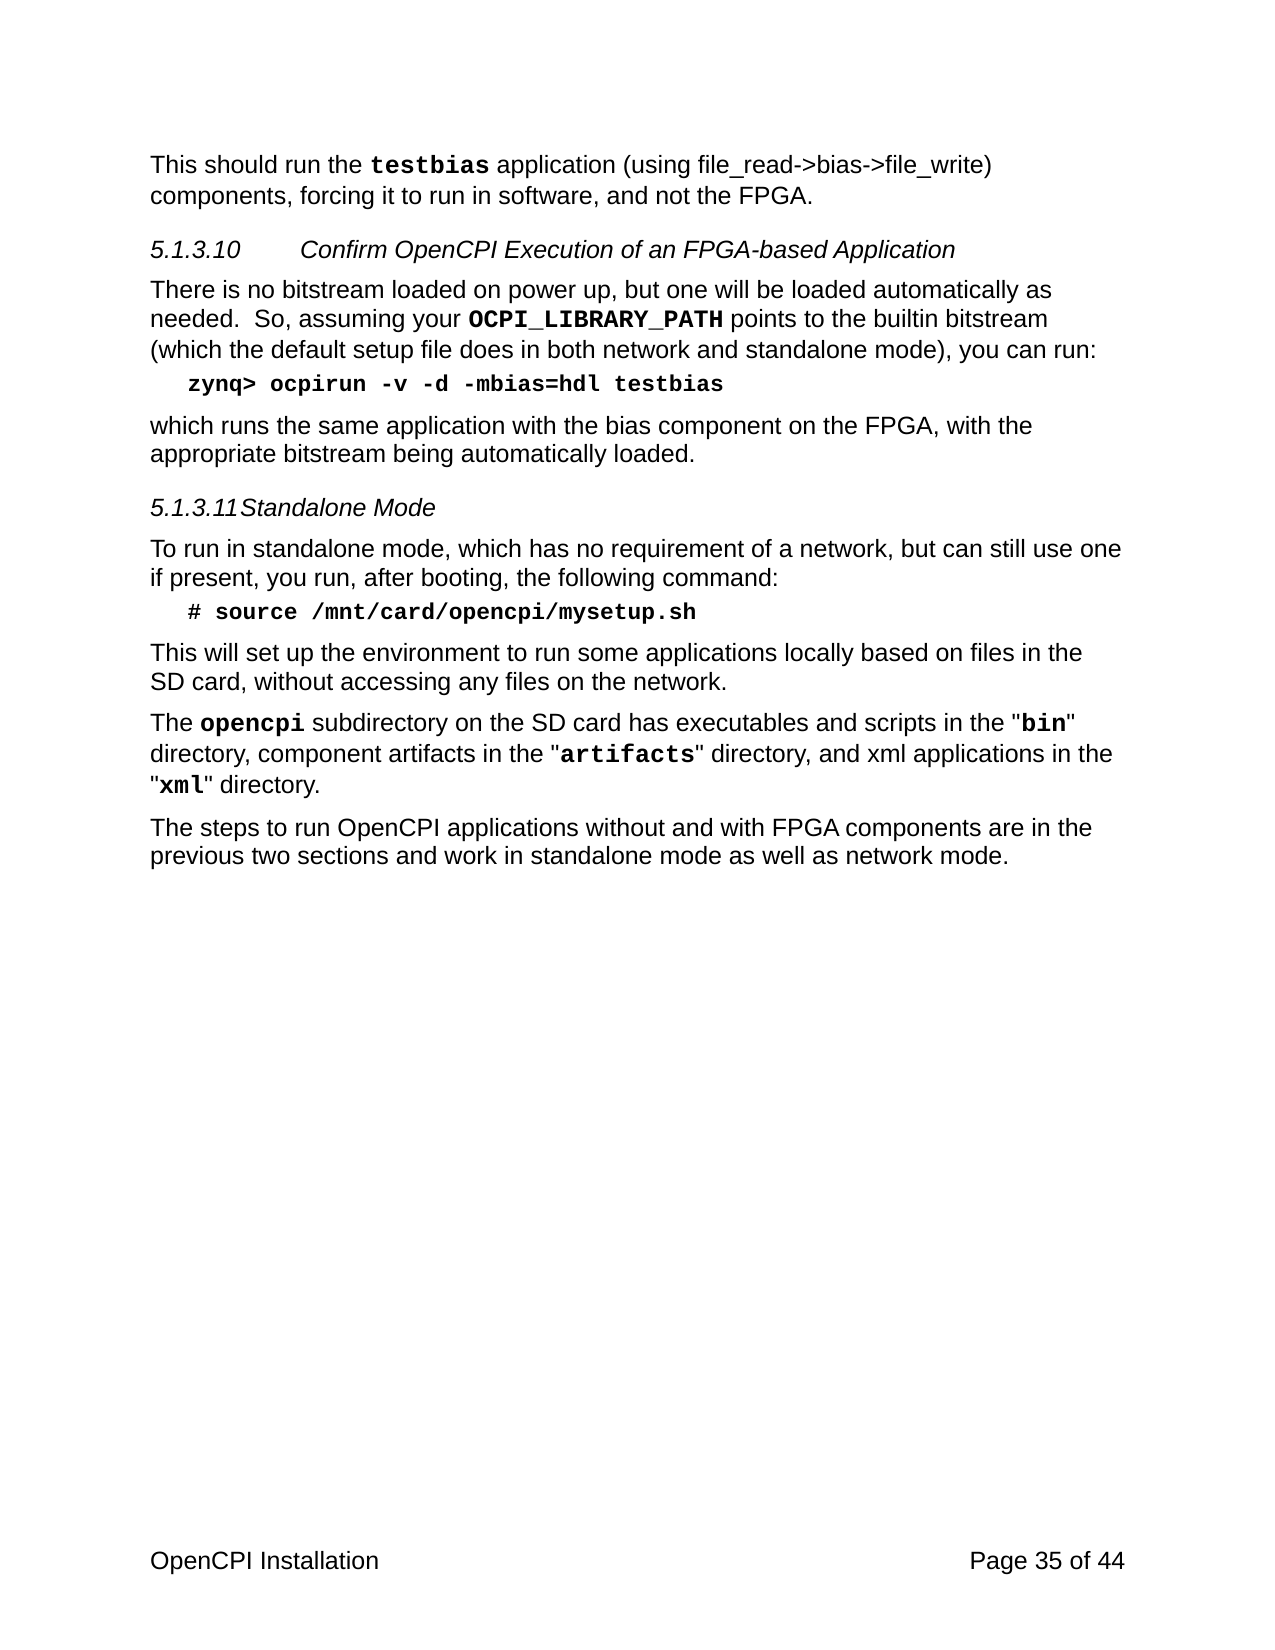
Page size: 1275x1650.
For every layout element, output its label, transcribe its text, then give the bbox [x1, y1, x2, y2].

text which runs the same application with the bias component on the FPGA, with the appropriate bitstream being automatically loaded. [150, 411, 1125, 468]
text To run in standalone mode, which has no requirement of a network, but can still use one if present, you run, after booting, the following command: [150, 534, 1125, 591]
text The steps to run OpenCPI applications without and with FPGA components are in the previous two sections and work in standalone mode as well as network mode. [150, 813, 1125, 870]
text zynq> ocpirun -v -d -mbias=hdl testbias [187, 373, 1125, 399]
text This will set up the environment to run some applications locally based on files in the SD card, without accessing any files on the network. [150, 638, 1125, 696]
text The opencpi subdirectory on the SD card has executables and scripts in the "bin" directory, component artifacts in the "artifacts" directory, and xml applications in the "xml" directory. [150, 708, 1125, 801]
subtitle Confirm OpenCPI Execution of an FPGA-based Application [150, 235, 1125, 263]
text # source /mnt/card/opencpi/mysetup.sh [187, 600, 1125, 626]
subtitle Standalone Mode [150, 493, 1125, 522]
text There is no bitstream loaded on power up, but one will be loaded automatically as needed. So, assuming your OCPI_LIBRARY_PATH points to the builtin bitstream (which the default setup file does in both network and standalone mode), you can run: [150, 275, 1125, 364]
text This should run the testbias application (using file_read->bias->file_write) components, forcing it to run in software, and not the FPGA. [150, 150, 1125, 210]
